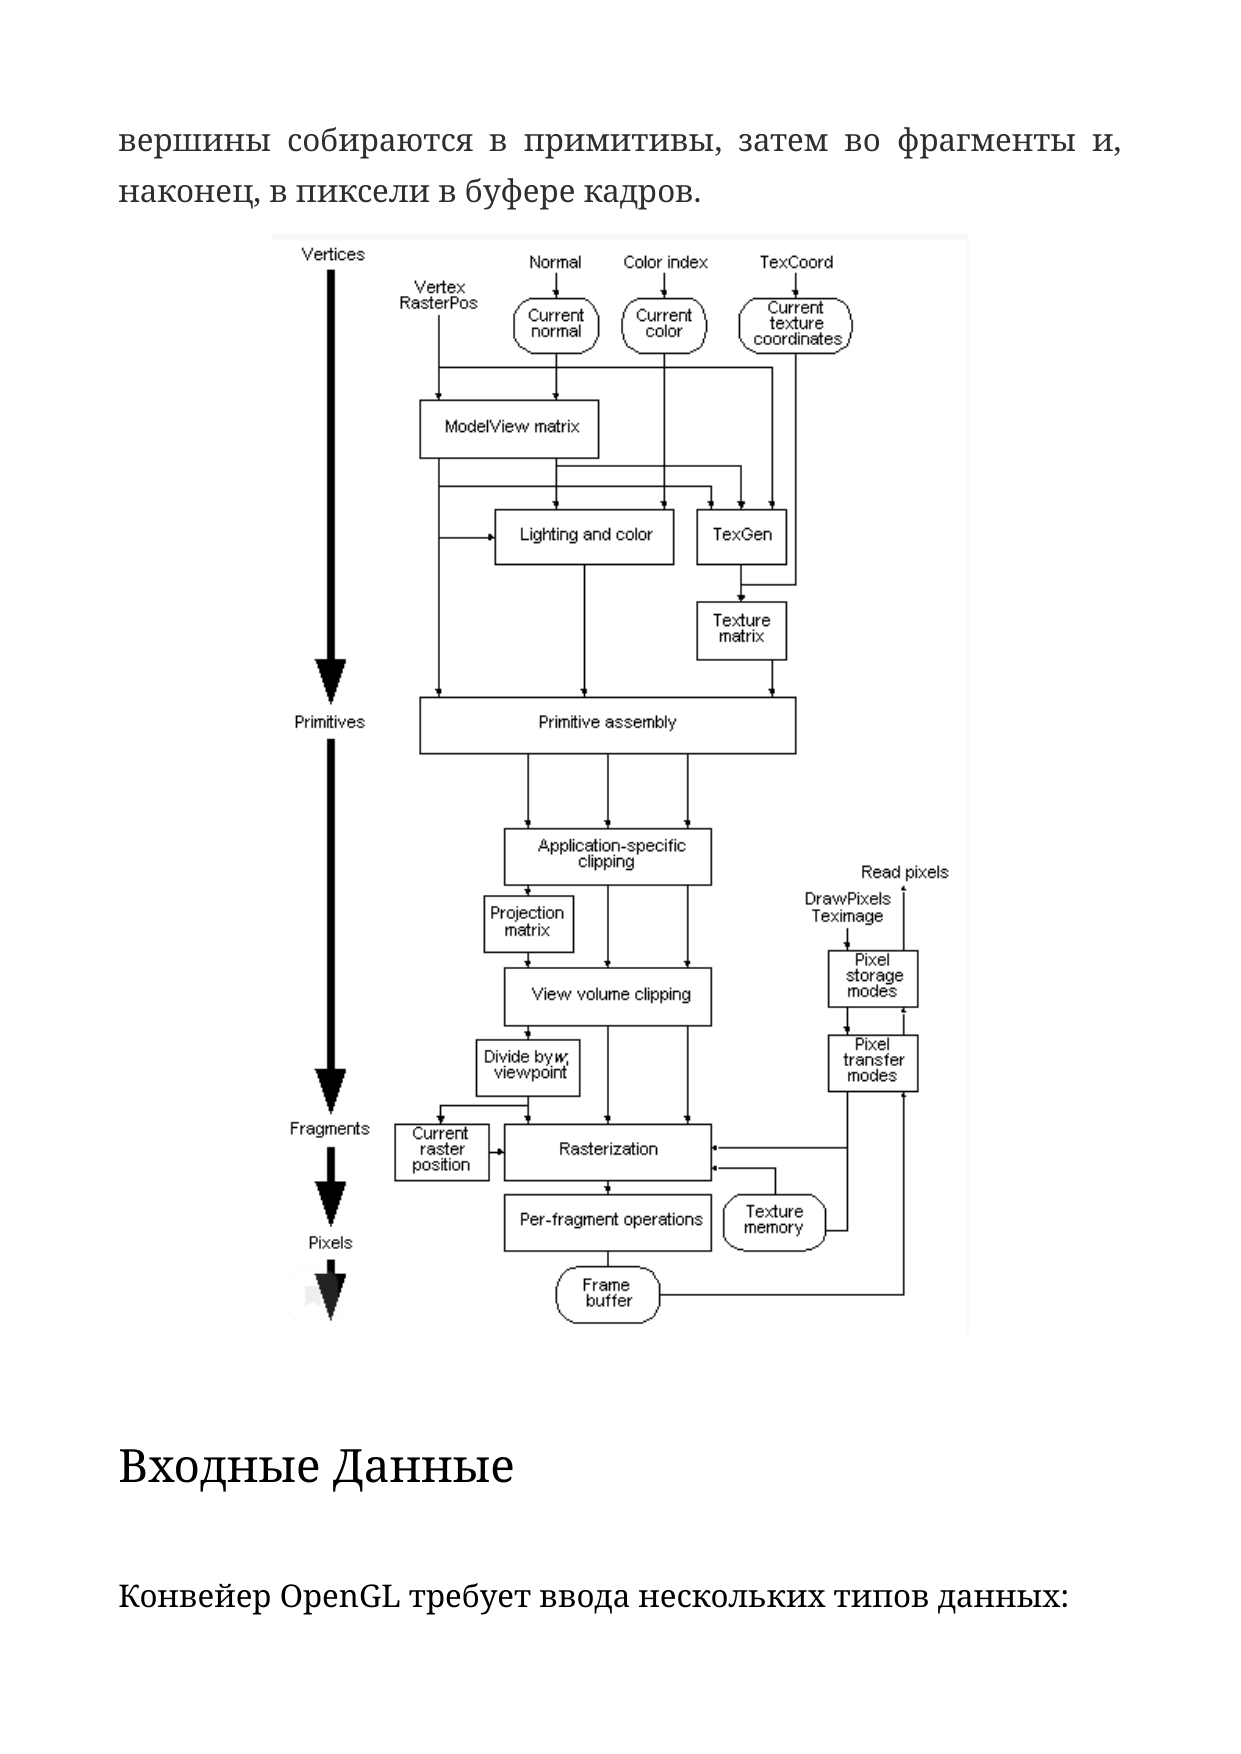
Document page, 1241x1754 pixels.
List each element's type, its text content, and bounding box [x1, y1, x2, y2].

text вершины собираются в примитивы, затем во фрагменты и, наконец, в пиксели в буфере кадров. [118, 118, 1122, 212]
picture [271, 234, 969, 1335]
text Конвейер OpenGL требует ввода нескольких типов данных: [118, 1574, 1122, 1617]
subtitle Входные Данные [118, 1434, 1122, 1496]
